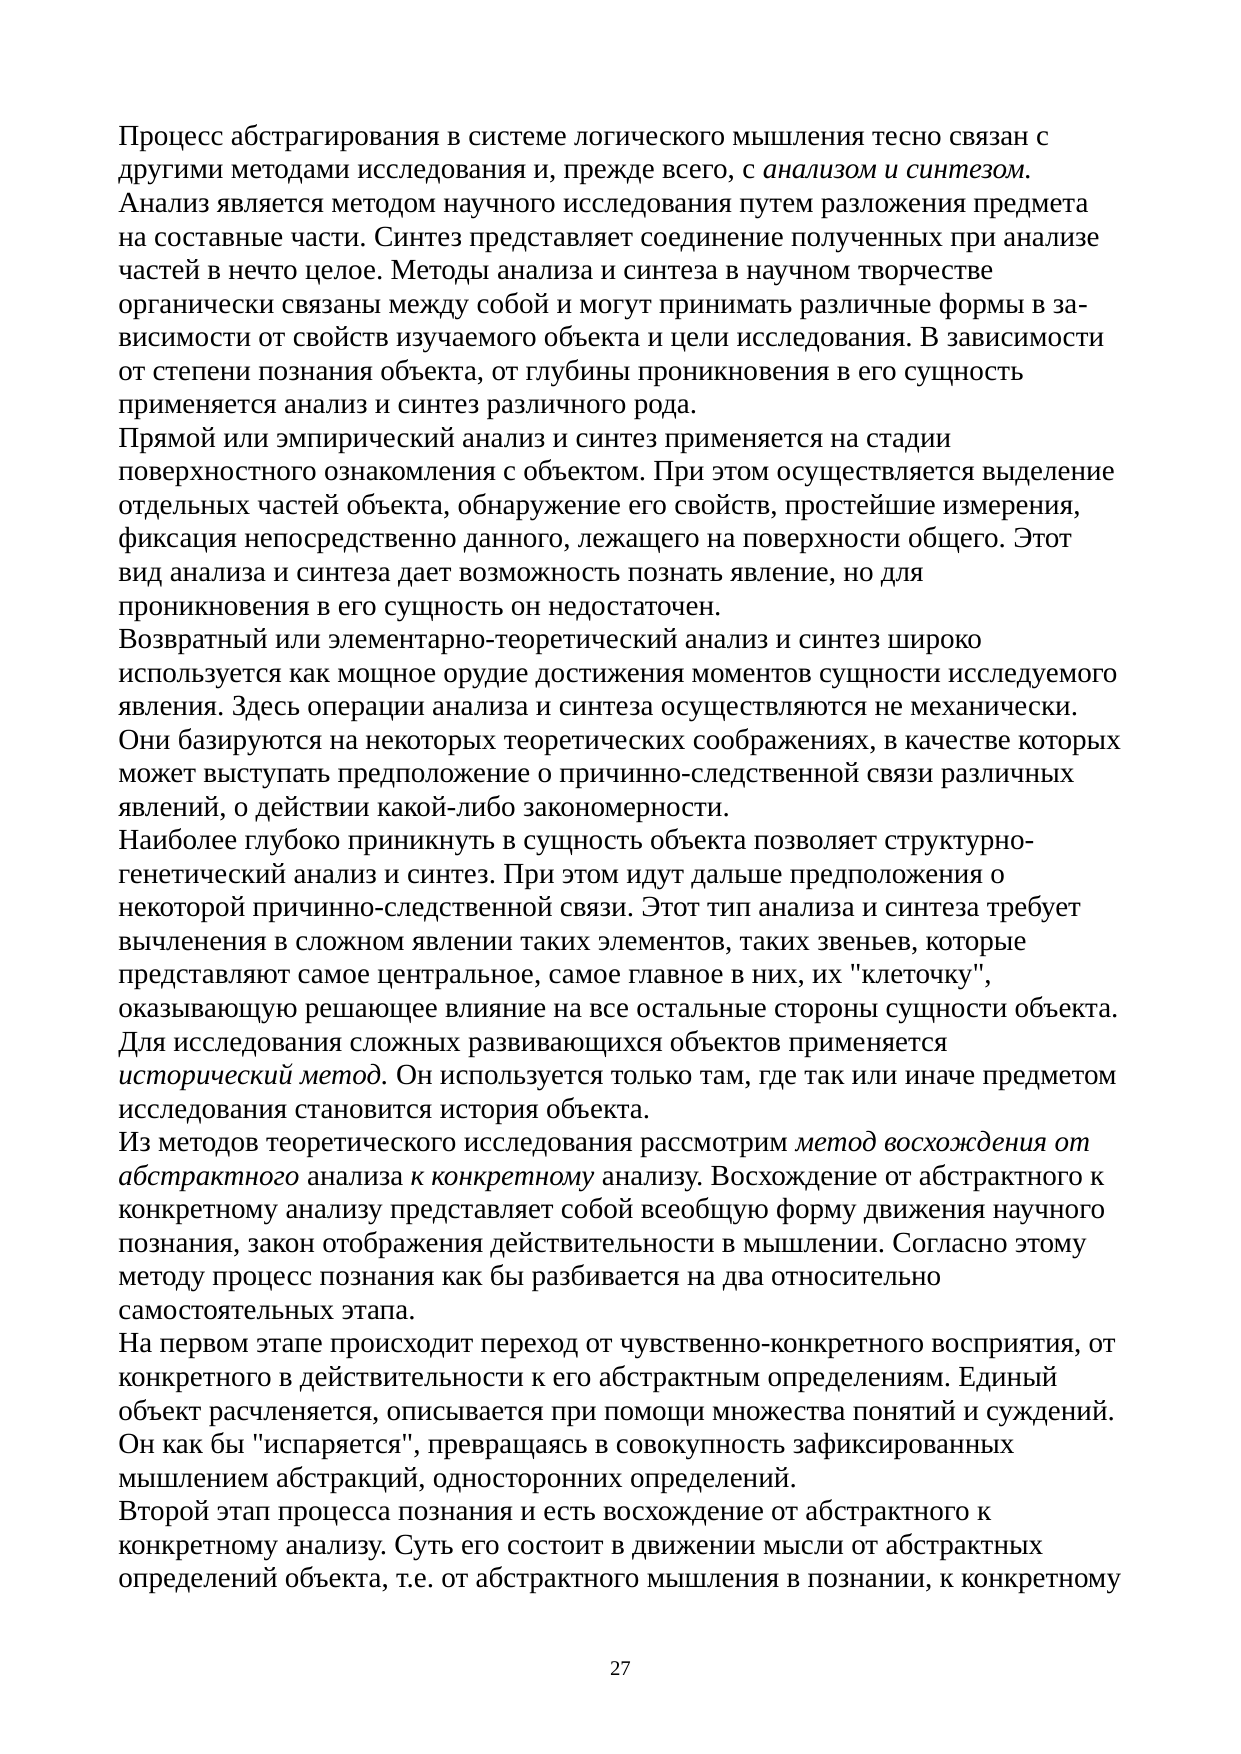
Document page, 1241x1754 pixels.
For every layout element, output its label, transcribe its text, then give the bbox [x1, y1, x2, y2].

text Второй этап процесса познания и есть восхождение от аб­страктного к конкретному анализу. Суть его состоит в движении мысли от абстрактных определений объекта, т.е. от абстрактного мышления в позна­нии, к конкретному [118, 1493, 1122, 1594]
text Возвратный или элементарно-теоретический анализ и синтез широко используется как мощное орудие достижения моментов сущности исследуемого явления. Здесь операции анализа и синте­за осуществляются не механически. Они базируются на некоторых теоретических соображениях, в качестве которых может высту­пать предположение о причинно-следственной связи различных явлений, о действии какой-либо закономерности. [118, 621, 1122, 822]
text Наиболее глубоко приникнуть в сущность объекта позволяет структурно-генетический анализ и синтез. При этом идут дальше предположения о некоторой причинно-следственной связи. Этот тип анализа и синтеза требует вычленения в сложном явлении таких элементов, таких звеньев, которые представляют самое централь­ное, самое главное в них, их "клеточку", оказывающую решающее влияние на все остальные стороны сущности объекта. [118, 822, 1122, 1024]
text На первом этапе происходит переход от чувственно-конкрет­ного восприятия, от конкретного в действительности к его абстрактным опре­делениям. Единый объект расчленяется, описывается при помощи множества понятий и суждений. Он как бы "испаряется", превра­щаясь в совокупность зафиксированных мышлением абстракций, односторонних определений. [118, 1326, 1122, 1493]
text Для исследования сложных развивающихся объектов приме­няется исторический метод. Он используется только там, где так или иначе предметом исследования становится история объ­екта. [118, 1024, 1122, 1124]
text Прямой или эмпирический анализ и синтез применяется на стадии поверхностного ознакомления с объектом. При этом осу­ществляется выделение отдельных частей объекта, обнаружение его свойств, простейшие измерения, фиксация непосредственно данного, лежащего на поверхности общего. Этот вид анализа и синтеза дает возможность познать явление, но для проникновения в его сущность он недостаточен. [118, 420, 1122, 621]
text Процесс абстрагирования в системе логического мышления тесно связан с другими методами исследования и, прежде всего, с анализом и синтезом. Анализ является методом научного исследования путем разложе­ния предмета на составные части. Синтез представляет соединение полученных при анализе частей в нечто целое. Методы анализа и синтеза в научном творчестве органически связаны между собой и могут принимать различные формы в за­висимости от свойств изучаемого объекта и цели исследования. В зависимости от степени познания объекта, от глубины проникно­вения в его сущность применяется анализ и синтез различного рода. [118, 118, 1122, 420]
text Из методов теоретического исследования рассмотрим метод восхождения от абстрактного анализа к конкретному анализу. Восхождение от абстрактного к конкретному анализу представляет собой всеобщую форму движения научного познания, закон отображения действи­тельности в мышлении. Согласно этому методу процесс познания как бы разбивается на два относительно самостоятельных этапа. [118, 1124, 1122, 1326]
